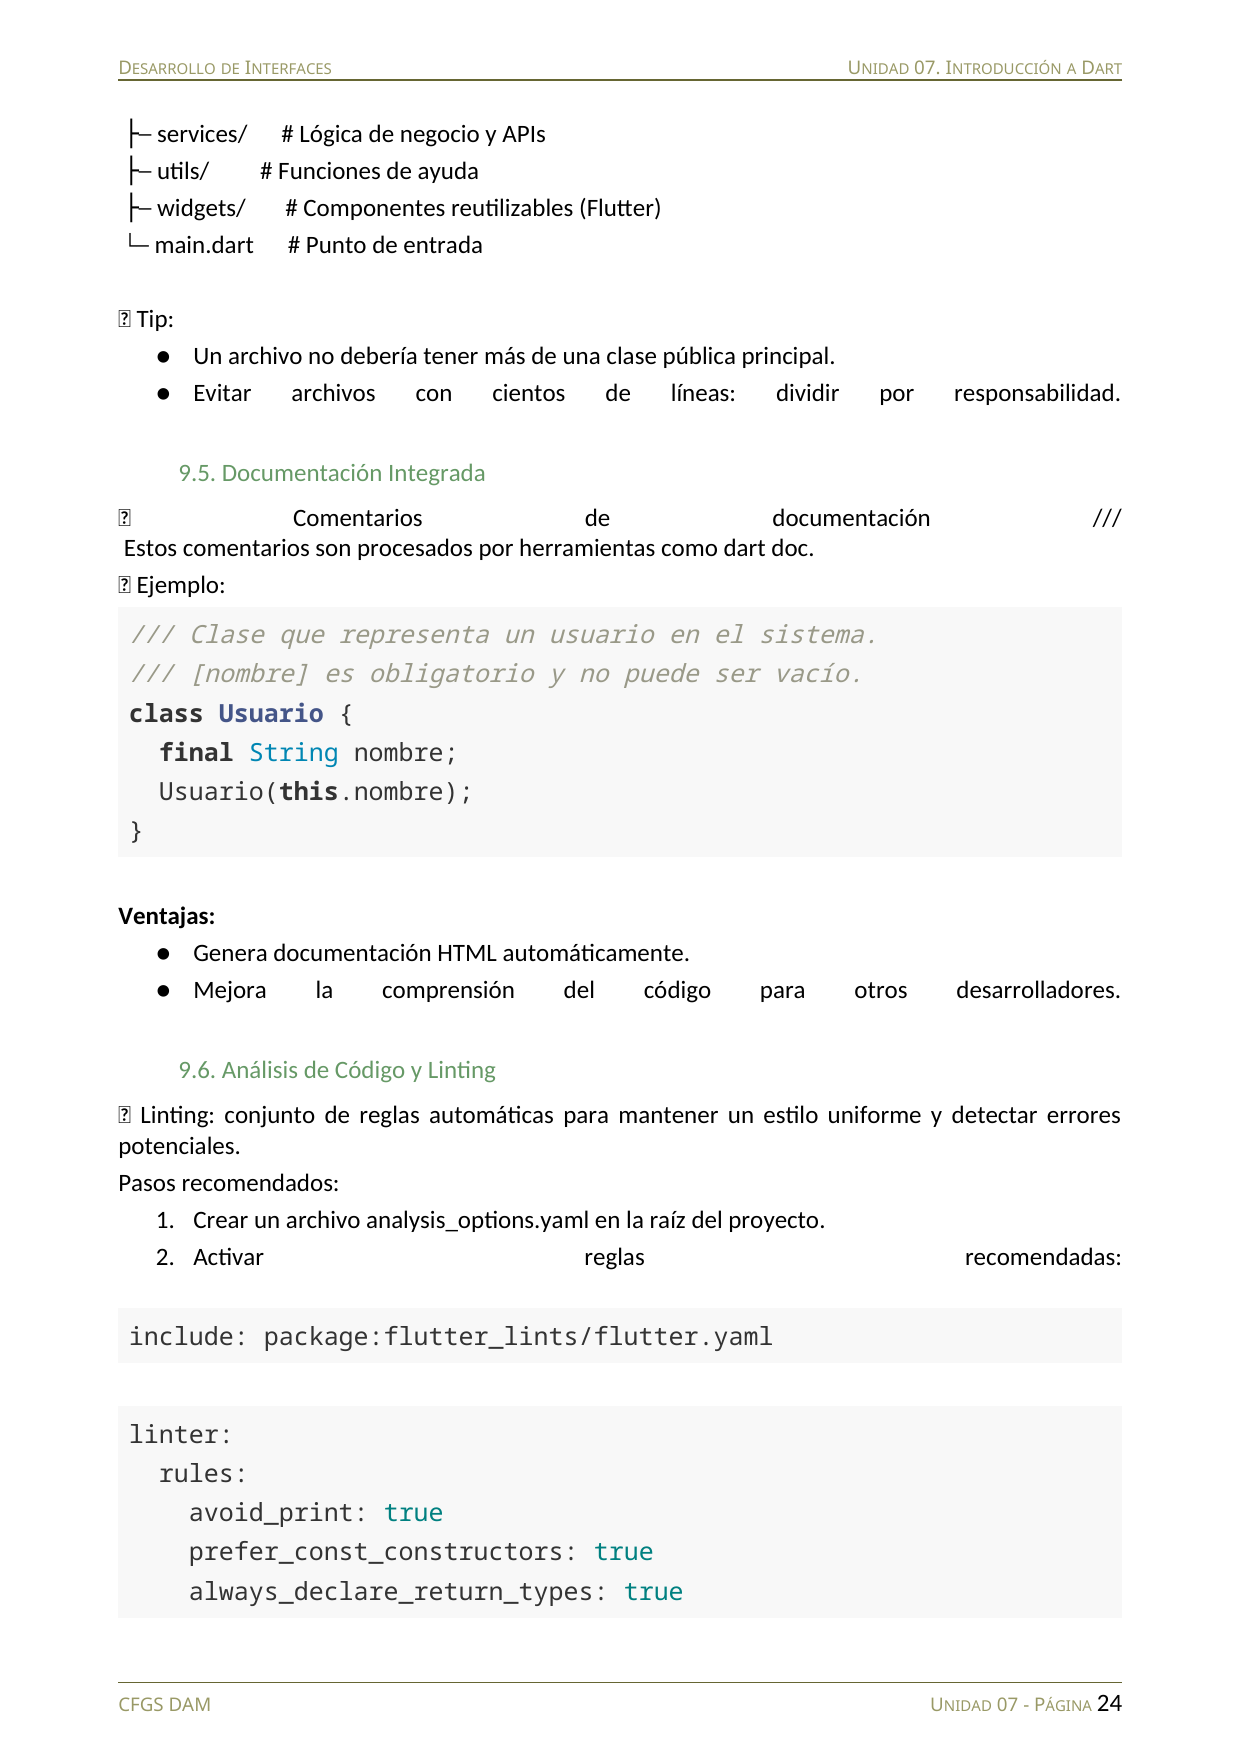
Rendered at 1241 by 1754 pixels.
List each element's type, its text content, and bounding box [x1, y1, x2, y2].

text ├─ services/ # Lógica de negocio y APIs [118, 118, 1122, 148]
text Ventajas: [118, 900, 1122, 931]
text ├─ widgets/ # Componentes reutilizables (Flutter) [118, 192, 1122, 222]
text 💡 Tip: [118, 303, 1122, 333]
table_header linter: rules: avoid_print: true prefer_const_constructors: true always_declare_return_types: true [118, 1406, 1122, 1618]
subtitle 9.5. Documentación Integrada [178, 457, 1122, 487]
table_header include: package:flutter_lints/flutter.yaml [118, 1308, 1122, 1363]
list Activar reglas recomendadas: [156, 1241, 1122, 1302]
list Evitar archivos con cientos de líneas: dividir por responsabilidad. [156, 377, 1122, 438]
list Genera documentación HTML automáticamente. [156, 937, 1122, 968]
text 🔷 Comentarios de documentación /// Estos comentarios son procesados por herramientas como dart doc. [118, 502, 1122, 563]
list Crear un archivo analysis_options.yaml en la raíz del proyecto. [156, 1204, 1122, 1234]
subtitle 9.6. Análisis de Código y Linting [178, 1054, 1122, 1084]
text └─ main.dart # Punto de entrada [118, 229, 1122, 259]
text 📖 Linting: conjunto de reglas automáticas para mantener un estilo uniforme y detectar errores potenciales. [118, 1099, 1122, 1160]
text Pasos recomendados: [118, 1167, 1122, 1197]
text 📌 Ejemplo: [118, 569, 1122, 600]
text ├─ utils/ # Funciones de ayuda [118, 155, 1122, 186]
list Un archivo no debería tener más de una clase pública principal. [156, 340, 1122, 370]
table_header /// Clase que representa un usuario en el sistema. /// [nombre] es obligatorio y no puede ser vacío. class Usuario { final String nombre; Usuario(this.nombre); } [118, 607, 1122, 857]
list Mejora la comprensión del código para otros desarrolladores. [156, 974, 1122, 1035]
